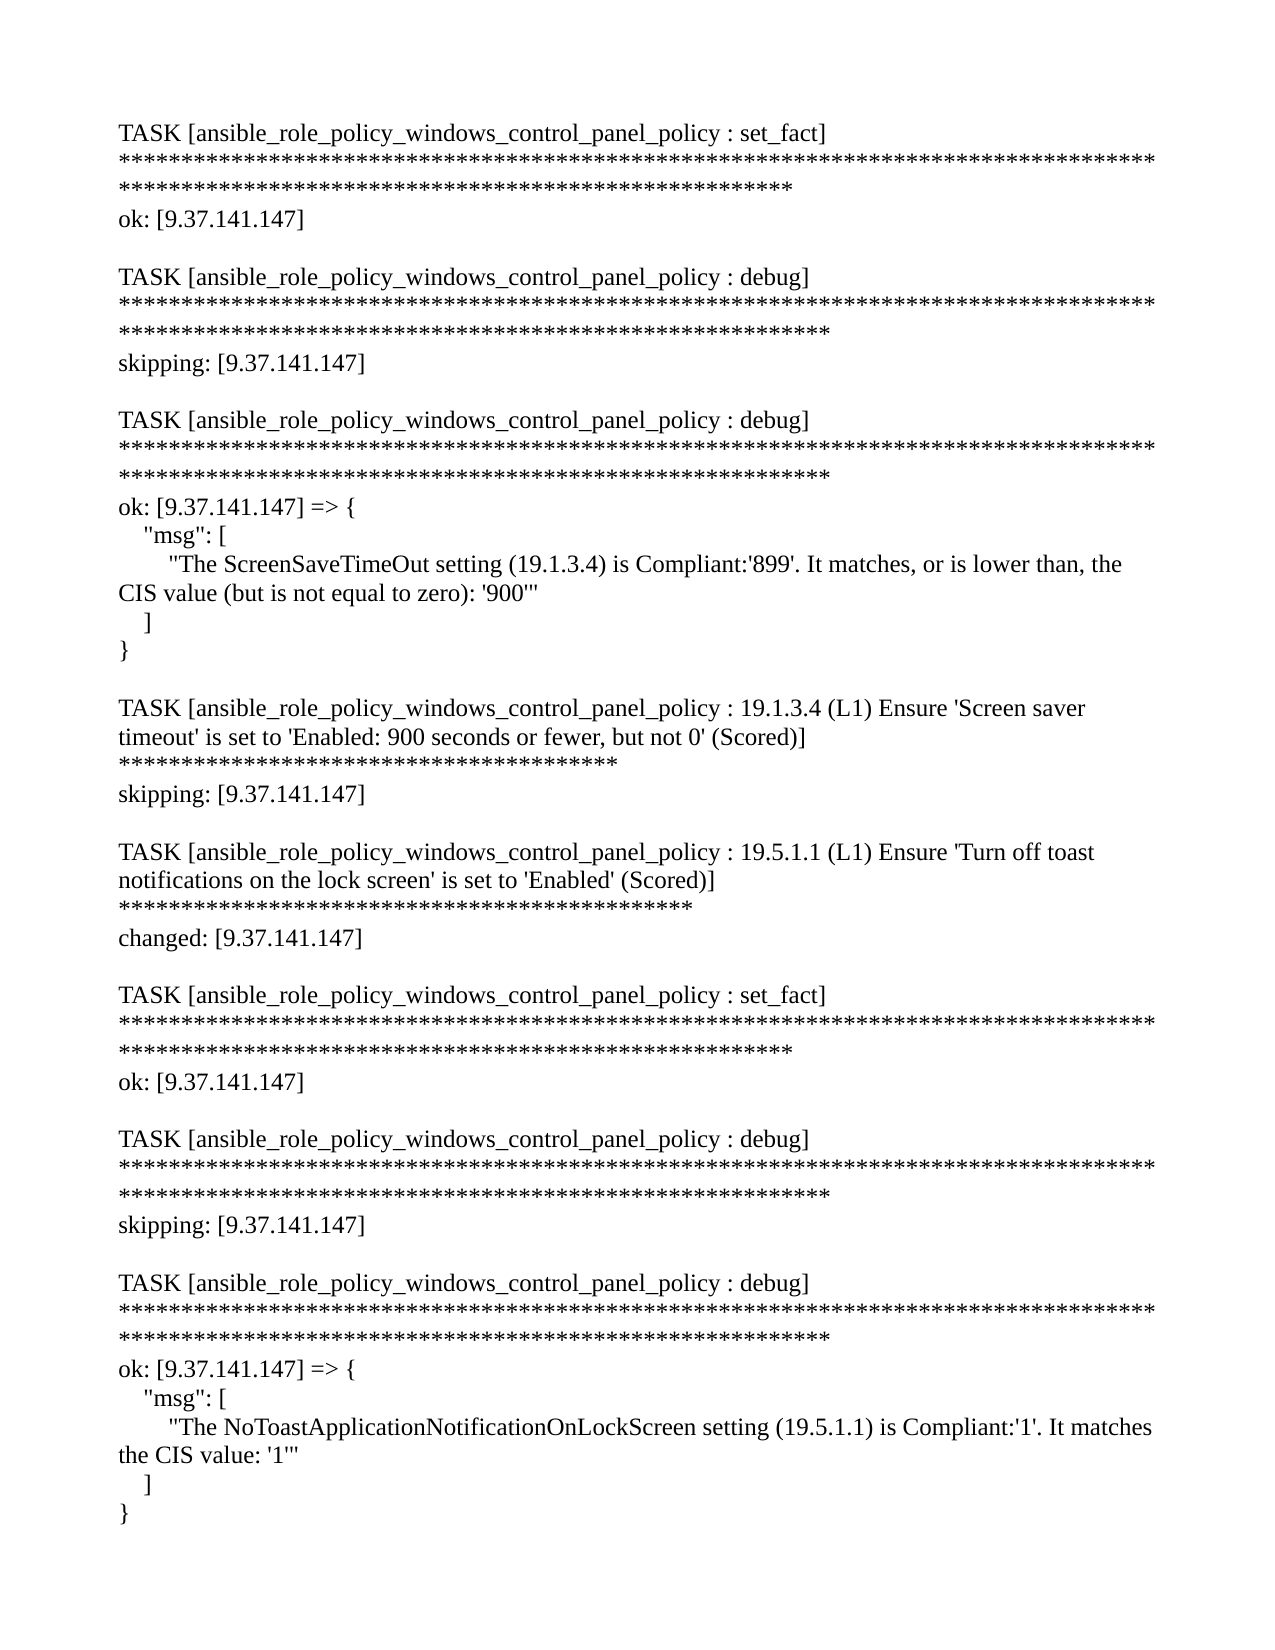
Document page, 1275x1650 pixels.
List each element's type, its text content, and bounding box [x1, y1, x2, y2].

text skipping: [9.37.141.147] [118, 779, 1157, 808]
text "The ScreenSaveTimeOut setting (19.1.3.4) is Compliant:'899'. It matches, or is lower than, the CIS value (but is not equal to zero): '900'" [118, 549, 1157, 607]
text TASK [ansible_role_policy_windows_control_panel_policy : 19.1.3.4 (L1) Ensure 'Screen saver timeout' is set to 'Enabled: 900 seconds or fewer, but not 0' (Scored)] **************************************** [118, 693, 1157, 779]
text changed: [9.37.141.147] [118, 923, 1157, 952]
text ] [118, 607, 1157, 636]
text } [118, 1498, 1157, 1527]
text TASK [ansible_role_policy_windows_control_panel_policy : set_fact] ***************************************************************************************************************************************** [118, 118, 1157, 204]
text TASK [ansible_role_policy_windows_control_panel_policy : 19.5.1.1 (L1) Ensure 'Turn off toast notifications on the lock screen' is set to 'Enabled' (Scored)] ********************************************** [118, 837, 1157, 923]
text ok: [9.37.141.147] [118, 204, 1157, 233]
text TASK [ansible_role_policy_windows_control_panel_policy : debug] ******************************************************************************************************************************************** [118, 262, 1157, 348]
text "The NoToastApplicationNotificationOnLockScreen setting (19.5.1.1) is Compliant:'1'. It matches the CIS value: '1'" [118, 1412, 1157, 1469]
text TASK [ansible_role_policy_windows_control_panel_policy : set_fact] ***************************************************************************************************************************************** [118, 981, 1157, 1067]
text "msg": [ [118, 1383, 1157, 1412]
text } [118, 636, 1157, 664]
text ok: [9.37.141.147] => { [118, 1354, 1157, 1383]
text ] [118, 1469, 1157, 1498]
text TASK [ansible_role_policy_windows_control_panel_policy : debug] ******************************************************************************************************************************************** [118, 1268, 1157, 1354]
text TASK [ansible_role_policy_windows_control_panel_policy : debug] ******************************************************************************************************************************************** [118, 406, 1157, 492]
text skipping: [9.37.141.147] [118, 348, 1157, 377]
text TASK [ansible_role_policy_windows_control_panel_policy : debug] ******************************************************************************************************************************************** [118, 1124, 1157, 1211]
text skipping: [9.37.141.147] [118, 1211, 1157, 1239]
text "msg": [ [118, 521, 1157, 549]
text ok: [9.37.141.147] [118, 1067, 1157, 1096]
text ok: [9.37.141.147] => { [118, 492, 1157, 521]
